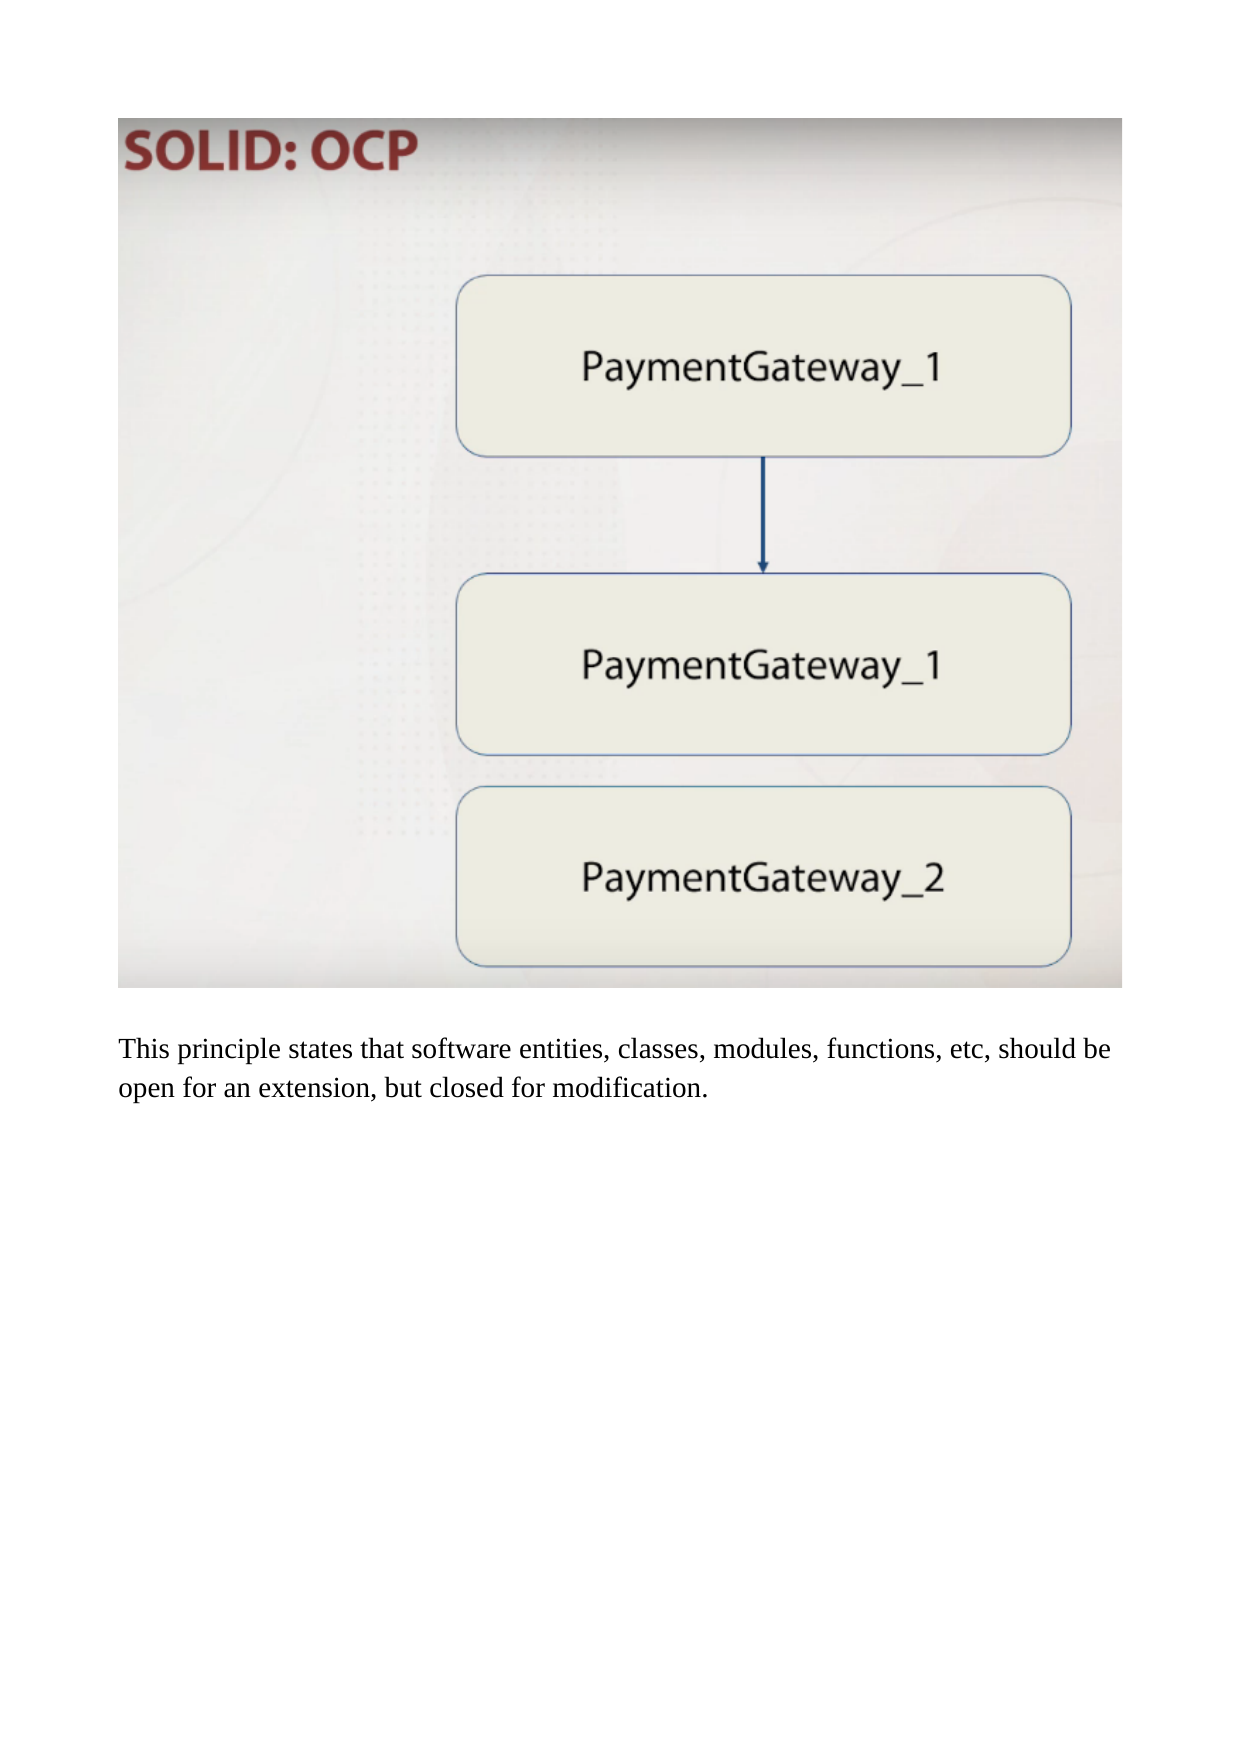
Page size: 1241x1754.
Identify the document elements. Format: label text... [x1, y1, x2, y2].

picture [118, 118, 1123, 988]
text This principle states that software entities, classes, modules, functions, etc, should be open for an extension, but closed for modification. [118, 1031, 1122, 1103]
